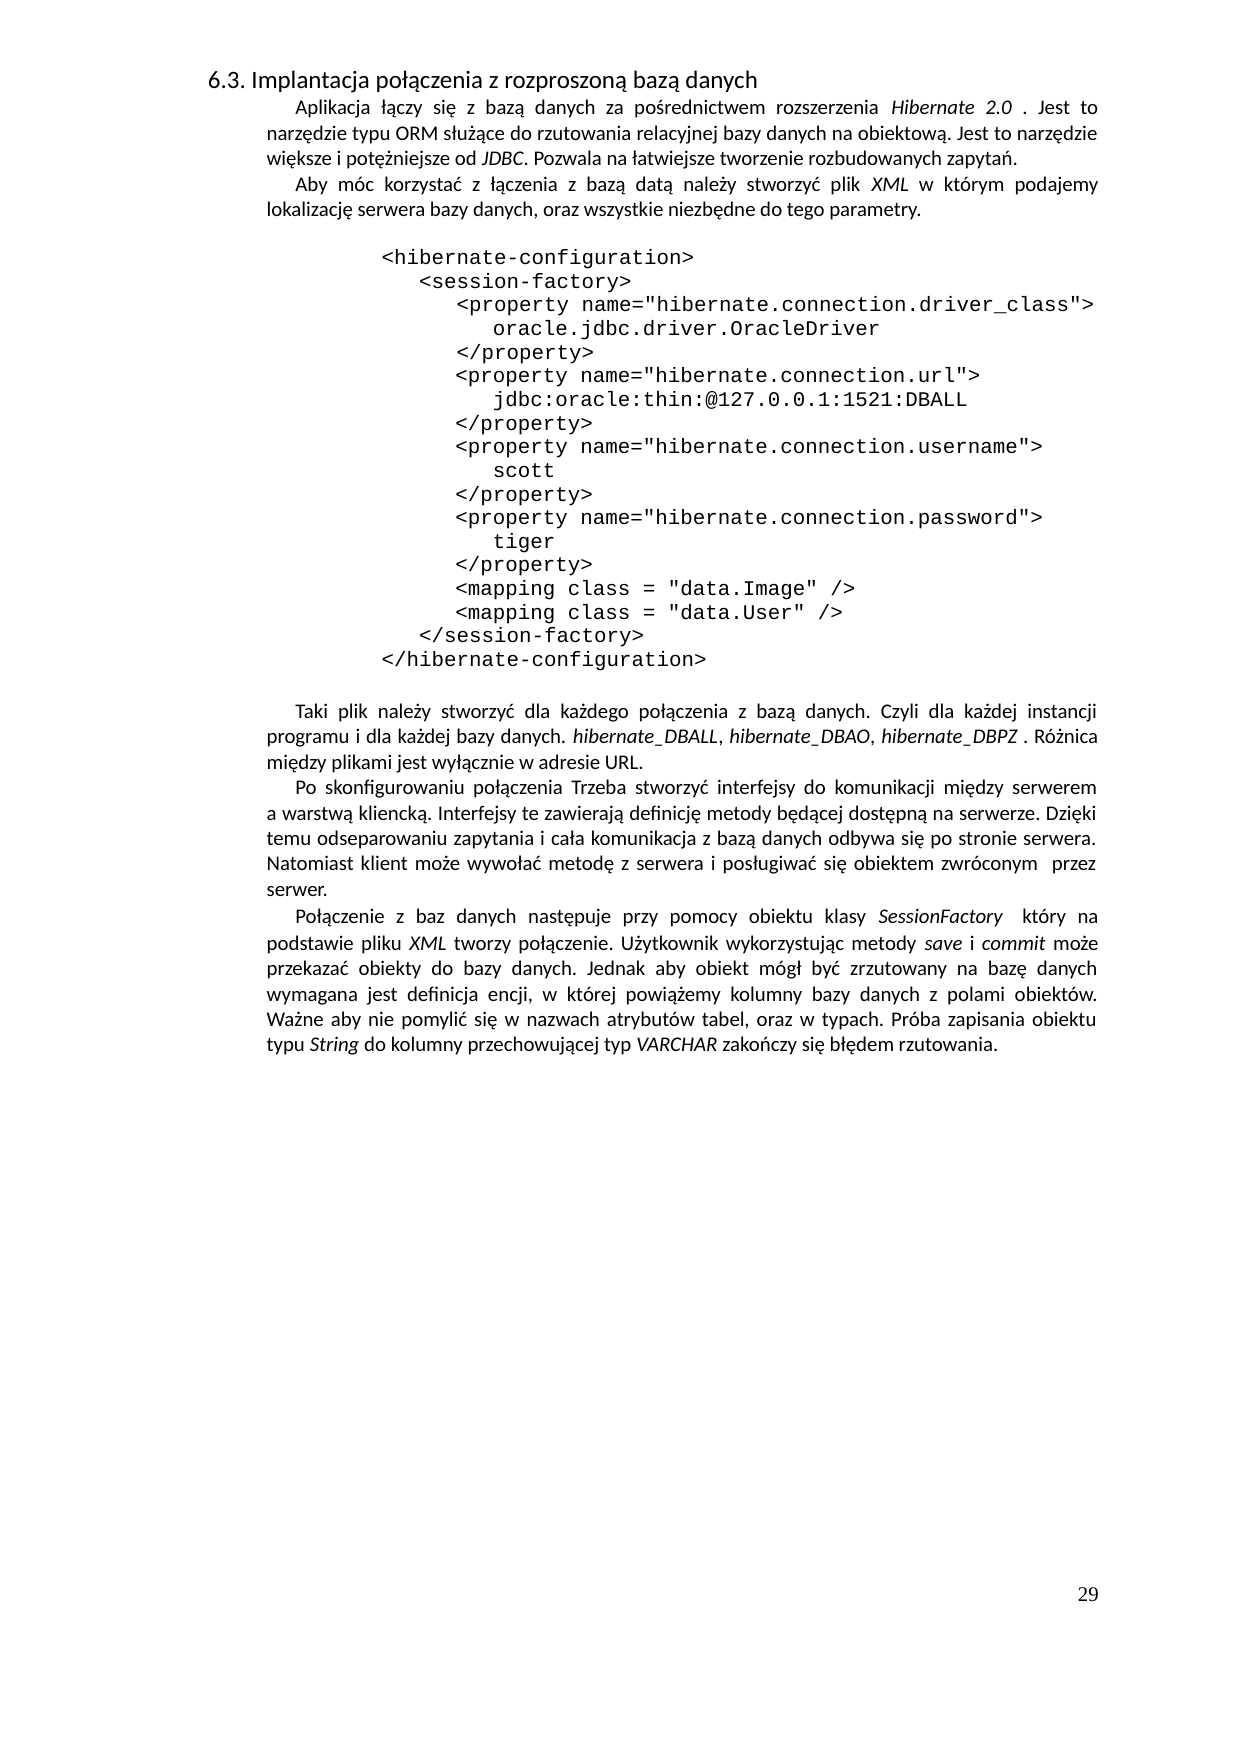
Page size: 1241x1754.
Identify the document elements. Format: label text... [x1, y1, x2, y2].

text </property> [338, 413, 1098, 436]
text <property name="hibernate.connection.password"> [338, 507, 1098, 531]
text <mapping class = "data.Image" /> [338, 578, 1098, 602]
text Po skonfigurowaniu połączenia Trzeba stworzyć interfejsy do komunikacji między serwerem a warstwą kliencką. Interfejsy te zawierają definicję metody będącej dostępną na serwerze. Dzięki temu odseparowaniu zapytania i cała komunikacja z bazą danych odbywa się po stronie serwera. Natomiast klient może wywołać metodę z serwera i posługiwać się obiektem zwróconym przez serwer. [266, 774, 1098, 901]
text </property> [338, 554, 1098, 578]
text tiger [338, 531, 1098, 554]
text scott [338, 460, 1098, 483]
text oracle.jdbc.driver.OracleDriver [338, 318, 1098, 342]
text Aplikacja łączy się z bazą danych za pośrednictwem rozszerzenia Hibernate 2.0 . Jest to narzędzie typu ORM służące do rzutowania relacyjnej bazy danych na obiektową. Jest to narzędzie większe i potężniejsze od JDBC. Pozwala na łatwiejsze tworzenie rozbudowanych zapytań. [266, 94, 1098, 171]
text <property name="hibernate.connection.url"> [338, 365, 1098, 389]
text Aby móc korzystać z łączenia z bazą datą należy stworzyć plik XML w którym podajemy lokalizację serwera bazy danych, oraz wszystkie niezbędne do tego parametry. [266, 171, 1098, 222]
text jdbc:oracle:thin:@127.0.0.1:1521:DBALL [338, 389, 1098, 413]
text Połączenie z baz danych następuje przy pomocy obiektu klasy SessionFactory który na podstawie pliku XML tworzy połączenie. Użytkownik wykorzystując metody save i commit może przekazać obiekty do bazy danych. Jednak aby obiekt mógł być zrzutowany na bazę danych wymagana jest definicja encji, w której powiążemy kolumny bazy danych z polami obiektów. Ważne aby nie pomylić się w nazwach atrybutów tabel, oraz w typach. Próba zapisania obiektu typu String do kolumny przechowującej typ VARCHAR zakończy się błędem rzutowania. [266, 901, 1098, 1057]
text </property> [338, 483, 1098, 507]
text </session-factory> [338, 625, 1098, 649]
text <mapping class = "data.User" /> [338, 602, 1098, 625]
text <session-factory> [338, 271, 1098, 294]
text </hibernate-configuration> [338, 649, 1098, 673]
text Taki plik należy stworzyć dla każdego połączenia z bazą danych. Czyli dla każdej instancji programu i dla każdej bazy danych. hibernate_DBALL, hibernate_DBAO, hibernate_DBPZ . Różnica między plikami jest wyłącznie w adresie URL. [266, 698, 1098, 774]
text <property name="hibernate.connection.driver_class"> [338, 294, 1098, 318]
subtitle 6.3. Implantacja połączenia z rozproszoną bazą danych [208, 64, 1098, 94]
text <hibernate-configuration> [338, 247, 1098, 271]
text </property> [338, 342, 1098, 365]
text <property name="hibernate.connection.username"> [338, 436, 1098, 460]
